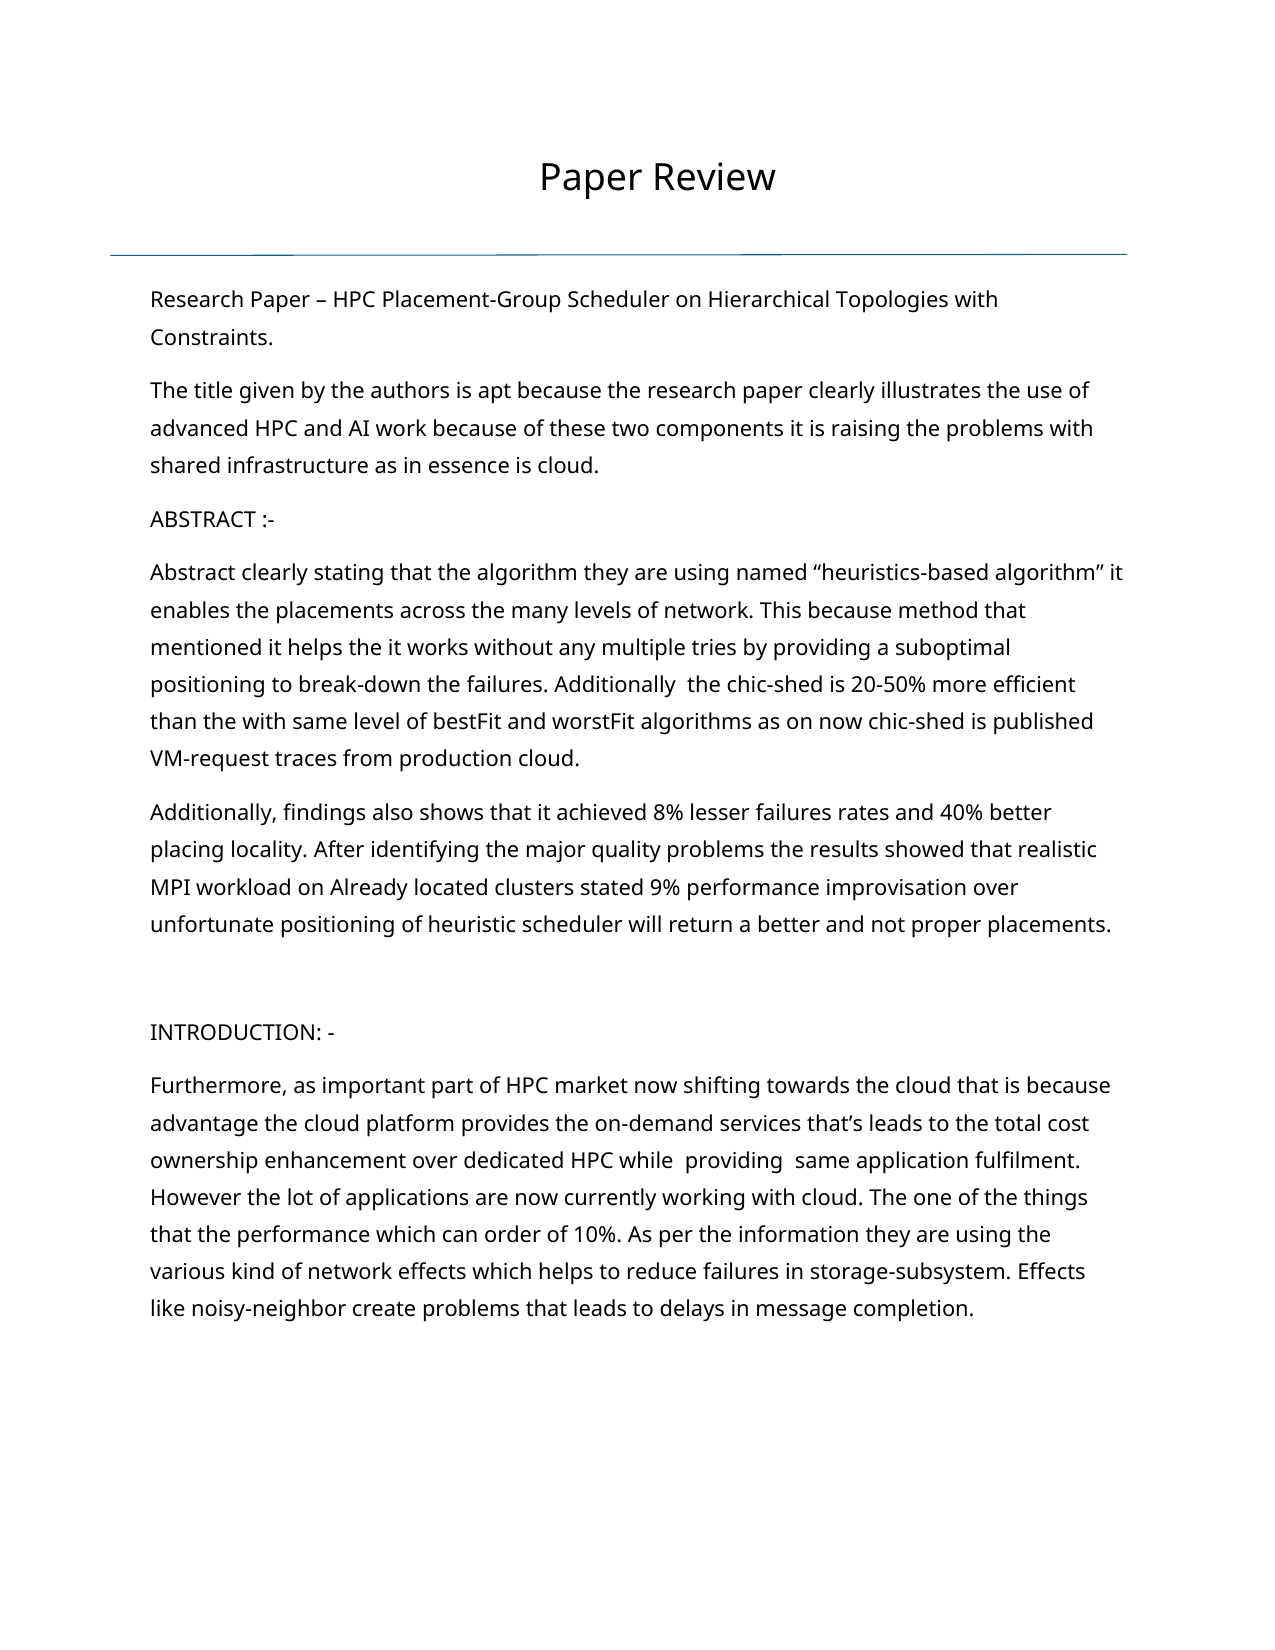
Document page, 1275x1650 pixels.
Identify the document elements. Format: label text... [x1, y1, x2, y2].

text Paper Review [150, 150, 1125, 201]
text Research Paper – HPC Placement-Group Scheduler on Hierarchical Topologies with Constraints. [150, 284, 1125, 351]
text ABSTRACT :- [150, 503, 1125, 533]
text Additionally, findings also shows that it achieved 8% lesser failures rates and 40% better placing locality. After identifying the major quality problems the results showed that realistic MPI workload on Already located clusters stated 9% performance improvisation over unfortunate positioning of heuristic scheduler will return a better and not proper placements. [150, 797, 1125, 938]
text INTRODUCTION: - [150, 1016, 1125, 1046]
text Abstract clearly stating that the algorithm they are using named “heuristics-based algorithm” it enables the placements across the many levels of network. This because method that mentioned it helps the it works without any multiple tries by providing a suboptimal positioning to break-down the failures. Additionally the chic-shed is 20-50% more efficient than the with same level of bestFit and worstFit algorithms as on now chic-shed is published VM-request traces from production cloud. [150, 557, 1125, 773]
text The title given by the authors is apt because the research paper clearly illustrates the use of advanced HPC and AI work because of these two components it is raising the problems with shared infrastructure as in essence is cloud. [150, 375, 1125, 479]
text Furthermore, as important part of HPC market now shifting towards the cloud that is because advantage the cloud platform provides the on-demand services that’s leads to the total cost ownership enhancement over dedicated HPC while providing same application fulfilment. However the lot of applications are now currently working with cloud. The one of the things that the performance which can order of 10%. As per the information they are using the various kind of network effects which helps to reduce failures in storage-subsystem. Effects like noisy-neighbor create problems that leads to delays in message completion. [150, 1070, 1125, 1323]
